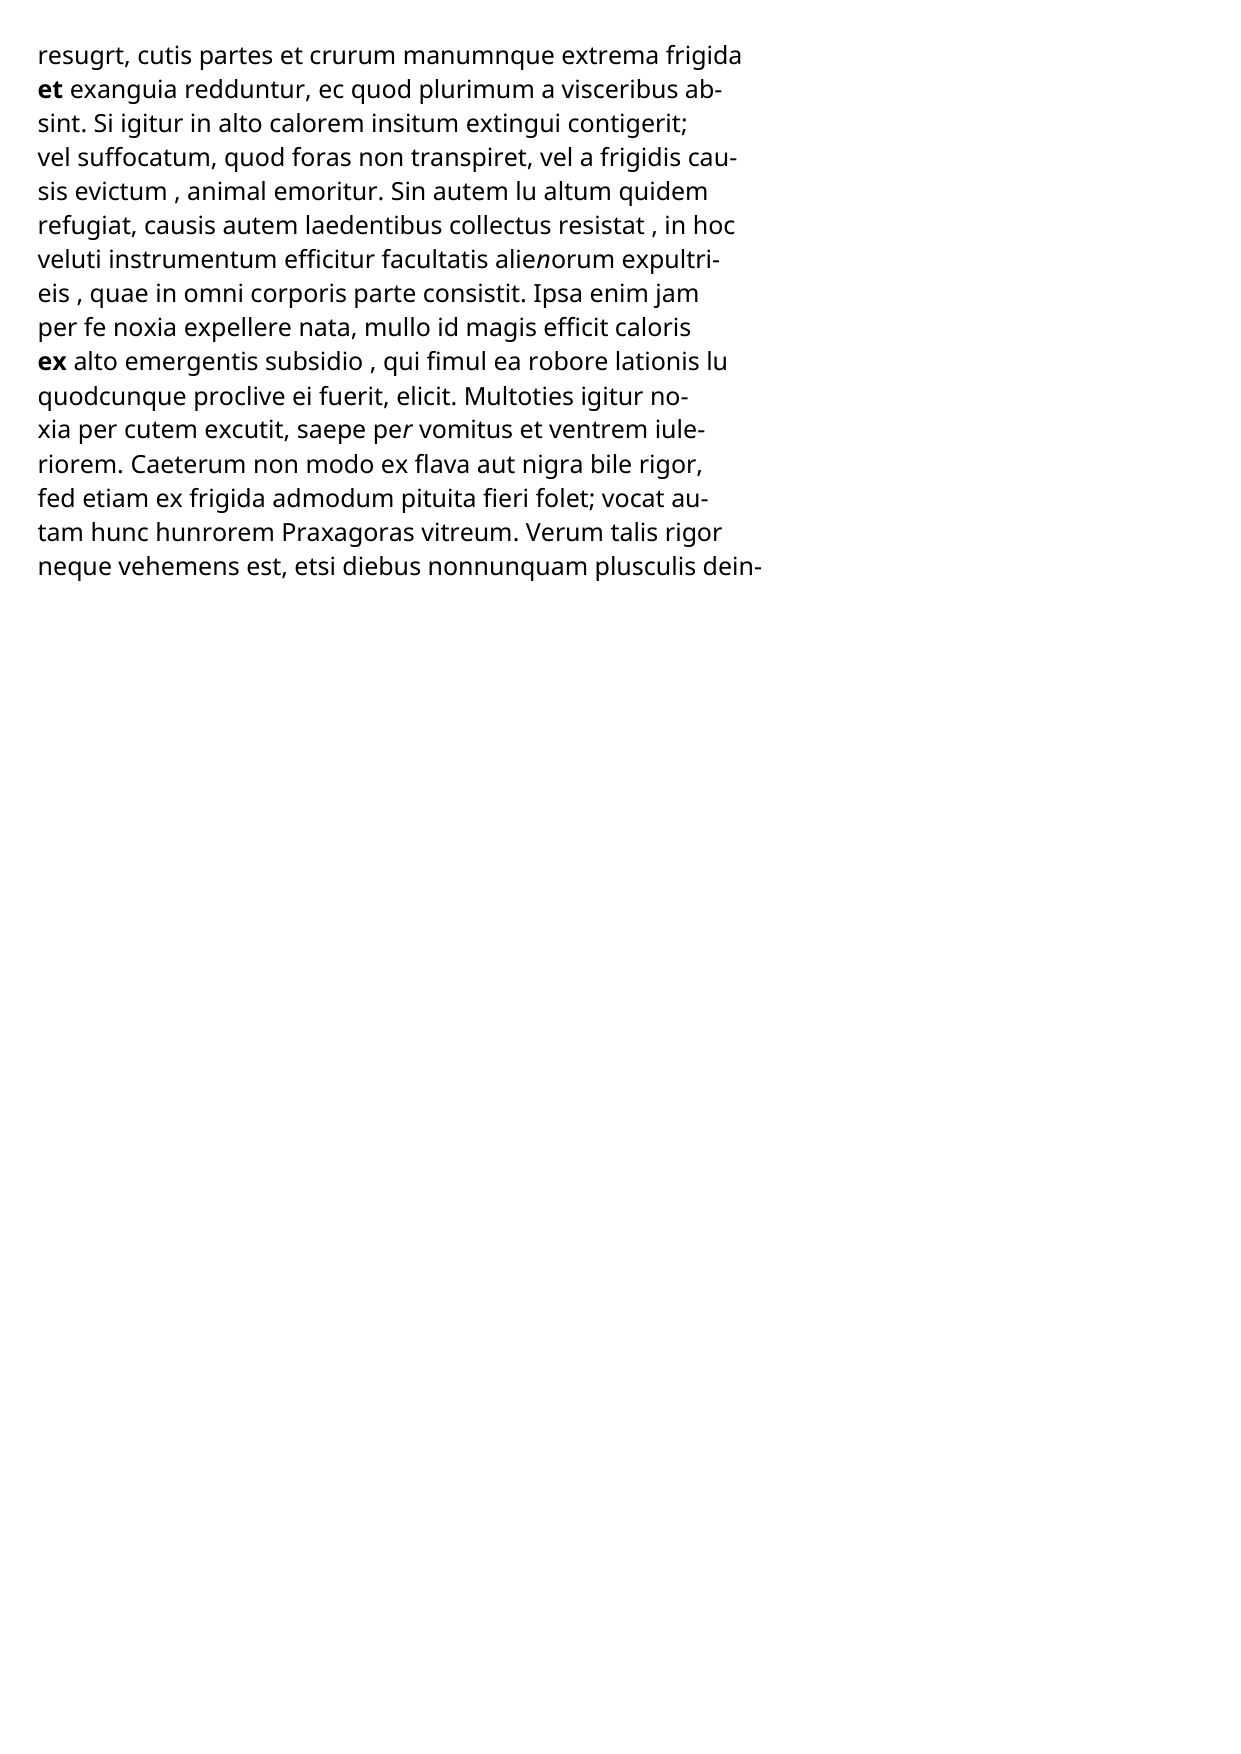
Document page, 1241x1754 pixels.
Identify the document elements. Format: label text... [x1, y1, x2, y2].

text resugrt, cutis partes et crurum manumnque extrema frigida et exanguia redduntur, ec quod plurimum a visceribus ab- sint. Si igitur in alto calorem insitum extingui contigerit; vel suffocatum, quod foras non transpiret, vel a frigidis cau- sis evictum , animal emoritur. Sin autem lu altum quidem refugiat, causis autem laedentibus collectus resistat , in hoc veluti instrumentum efficitur facultatis alienorum expultri- eis , quae in omni corporis parte consistit. Ipsa enim jam per fe noxia expellere nata, mullo id magis efficit caloris ex alto emergentis subsidio , qui fimul ea robore lationis lu quodcunque proclive ei fuerit, elicit. Multoties igitur no- xia per cutem excutit, saepe per vomitus et ventrem iule- riorem. Caeterum non modo ex flava aut nigra bile rigor, fed etiam ex frigida admodum pituita fieri folet; vocat au- tam hunc hunrorem Praxagoras vitreum. Verum talis rigor neque vehemens est, etsi diebus nonnunquam plusculis dein- [37, 37, 1203, 582]
